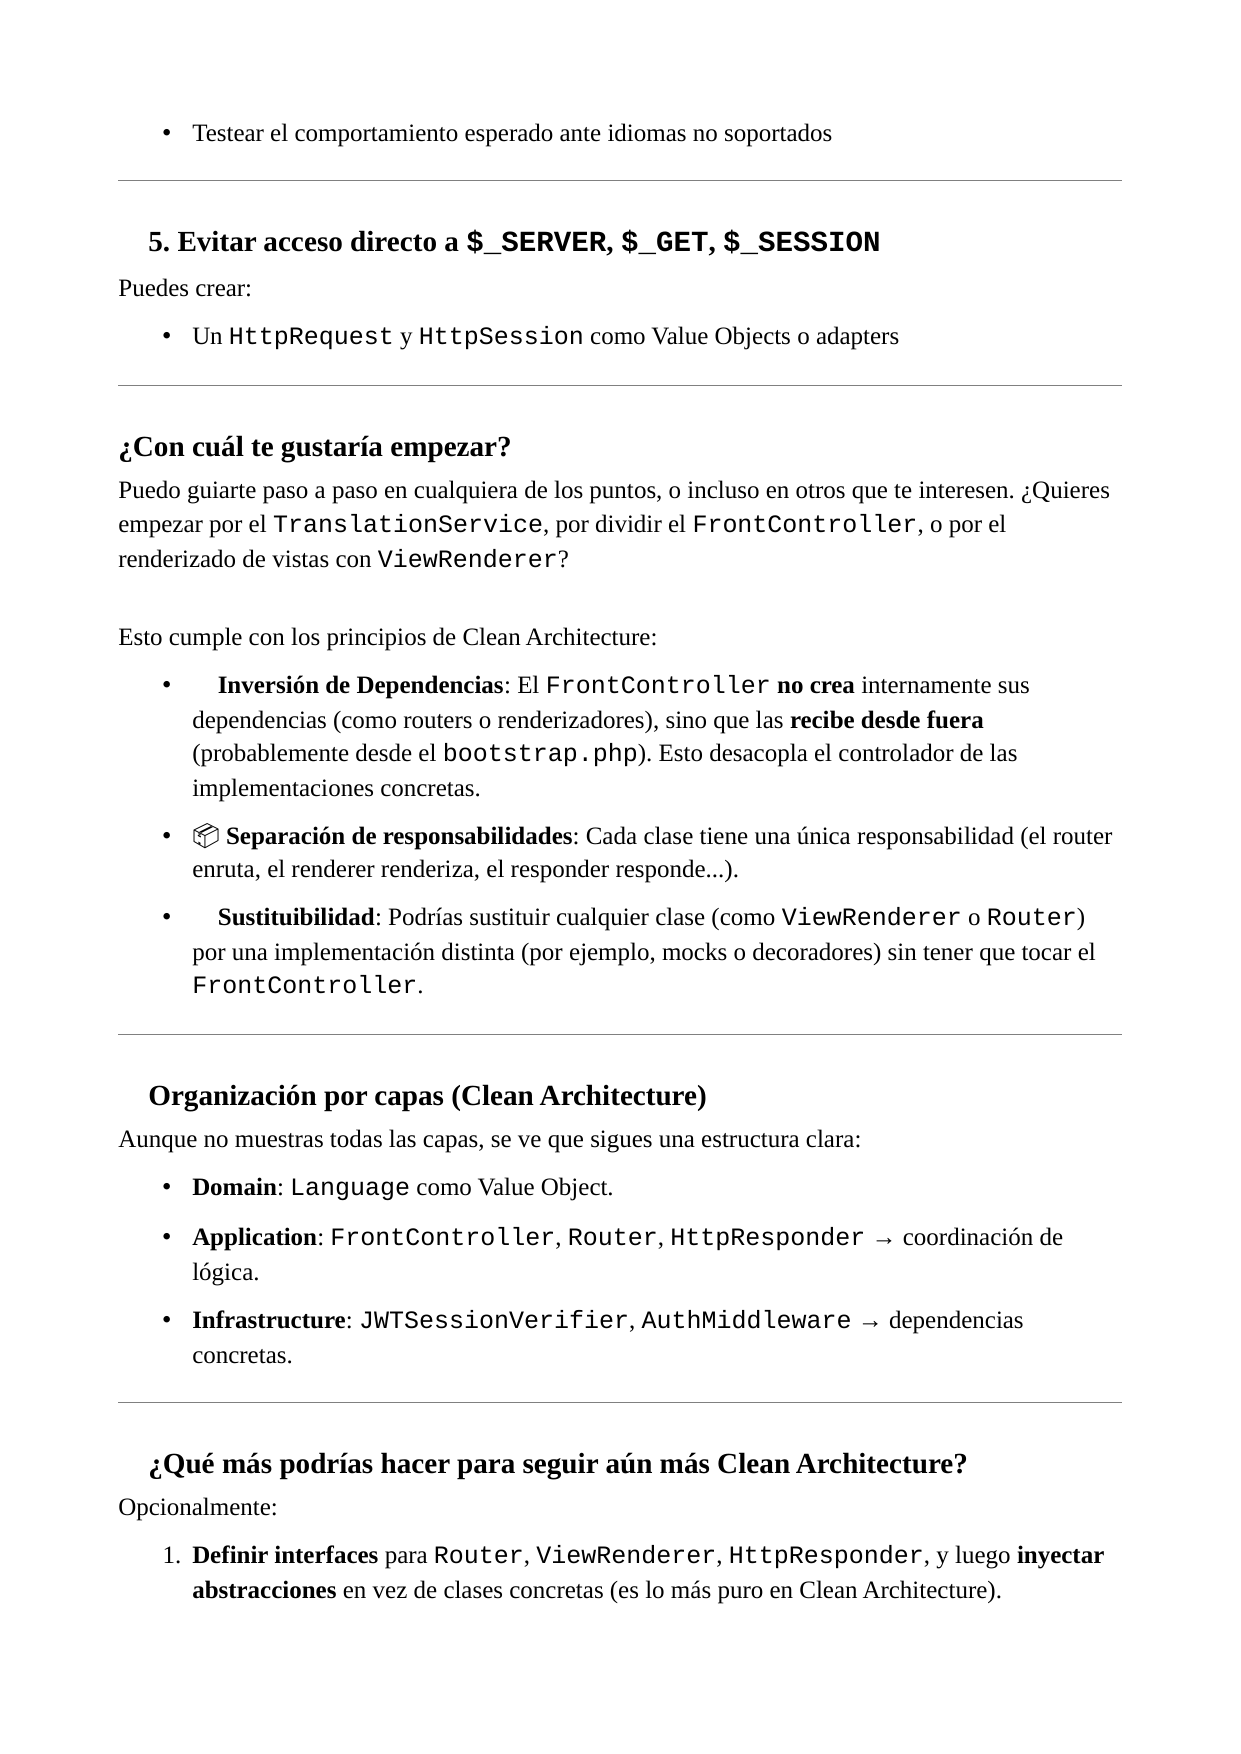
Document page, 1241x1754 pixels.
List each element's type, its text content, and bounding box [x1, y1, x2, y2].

text Puedo guiarte paso a paso en cualquiera de los puntos, o incluso en otros que te interesen. ¿Quieres empezar por el TranslationService, por dividir el FrontController, o por el renderizado de vistas con ViewRenderer? [118, 476, 1122, 574]
text Opcionalmente: [118, 1492, 1122, 1521]
list 🔌 Inversión de Dependencias: El FrontController no crea internamente sus dependencias (como routers o renderizadores), sino que las recibe desde fuera (probablemente desde el bootstrap.php). Esto desacopla el controlador de las implementaciones concretas. [162, 670, 1122, 802]
subtitle 🧼 ¿Qué más podrías hacer para seguir aún más Clean Architecture? [118, 1446, 1122, 1480]
text Esto cumple con los principios de Clean Architecture: [118, 622, 1122, 651]
list 📦 Separación de responsabilidades: Cada clase tiene una única responsabilidad (el router enruta, el renderer renderiza, el responder responde...). [162, 821, 1122, 883]
list Infrastructure: JWTSessionVerifier, AuthMiddleware → dependencias concretas. ✅ [162, 1305, 1122, 1369]
subtitle 🧱 Organización por capas (Clean Architecture) [118, 1078, 1122, 1112]
list Definir interfaces para Router, ViewRenderer, HttpResponder, y luego inyectar abstracciones en vez de clases concretas (es lo más puro en Clean Architecture). [162, 1540, 1122, 1604]
list 🔁 Sustituibilidad: Podrías sustituir cualquier clase (como ViewRenderer o Router) por una implementación distinta (por ejemplo, mocks o decoradores) sin tener que tocar el FrontController. [162, 902, 1122, 1001]
subtitle ¿Con cuál te gustaría empezar? [118, 429, 1122, 463]
list Testear el comportamiento esperado ante idiomas no soportados [162, 118, 1122, 147]
text Puedes crear: [118, 273, 1122, 302]
text Aunque no muestras todas las capas, se ve que sigues una estructura clara: [118, 1124, 1122, 1153]
list Un HttpRequest y HttpSession como Value Objects o adapters [162, 321, 1122, 352]
subtitle ✅ 5. Evitar acceso directo a $_SERVER, $_GET, $_SESSION [118, 224, 1122, 261]
list Domain: Language como Value Object. ✅ [162, 1172, 1122, 1203]
list Application: FrontController, Router, HttpResponder → coordinación de lógica. ✅ [162, 1222, 1122, 1286]
